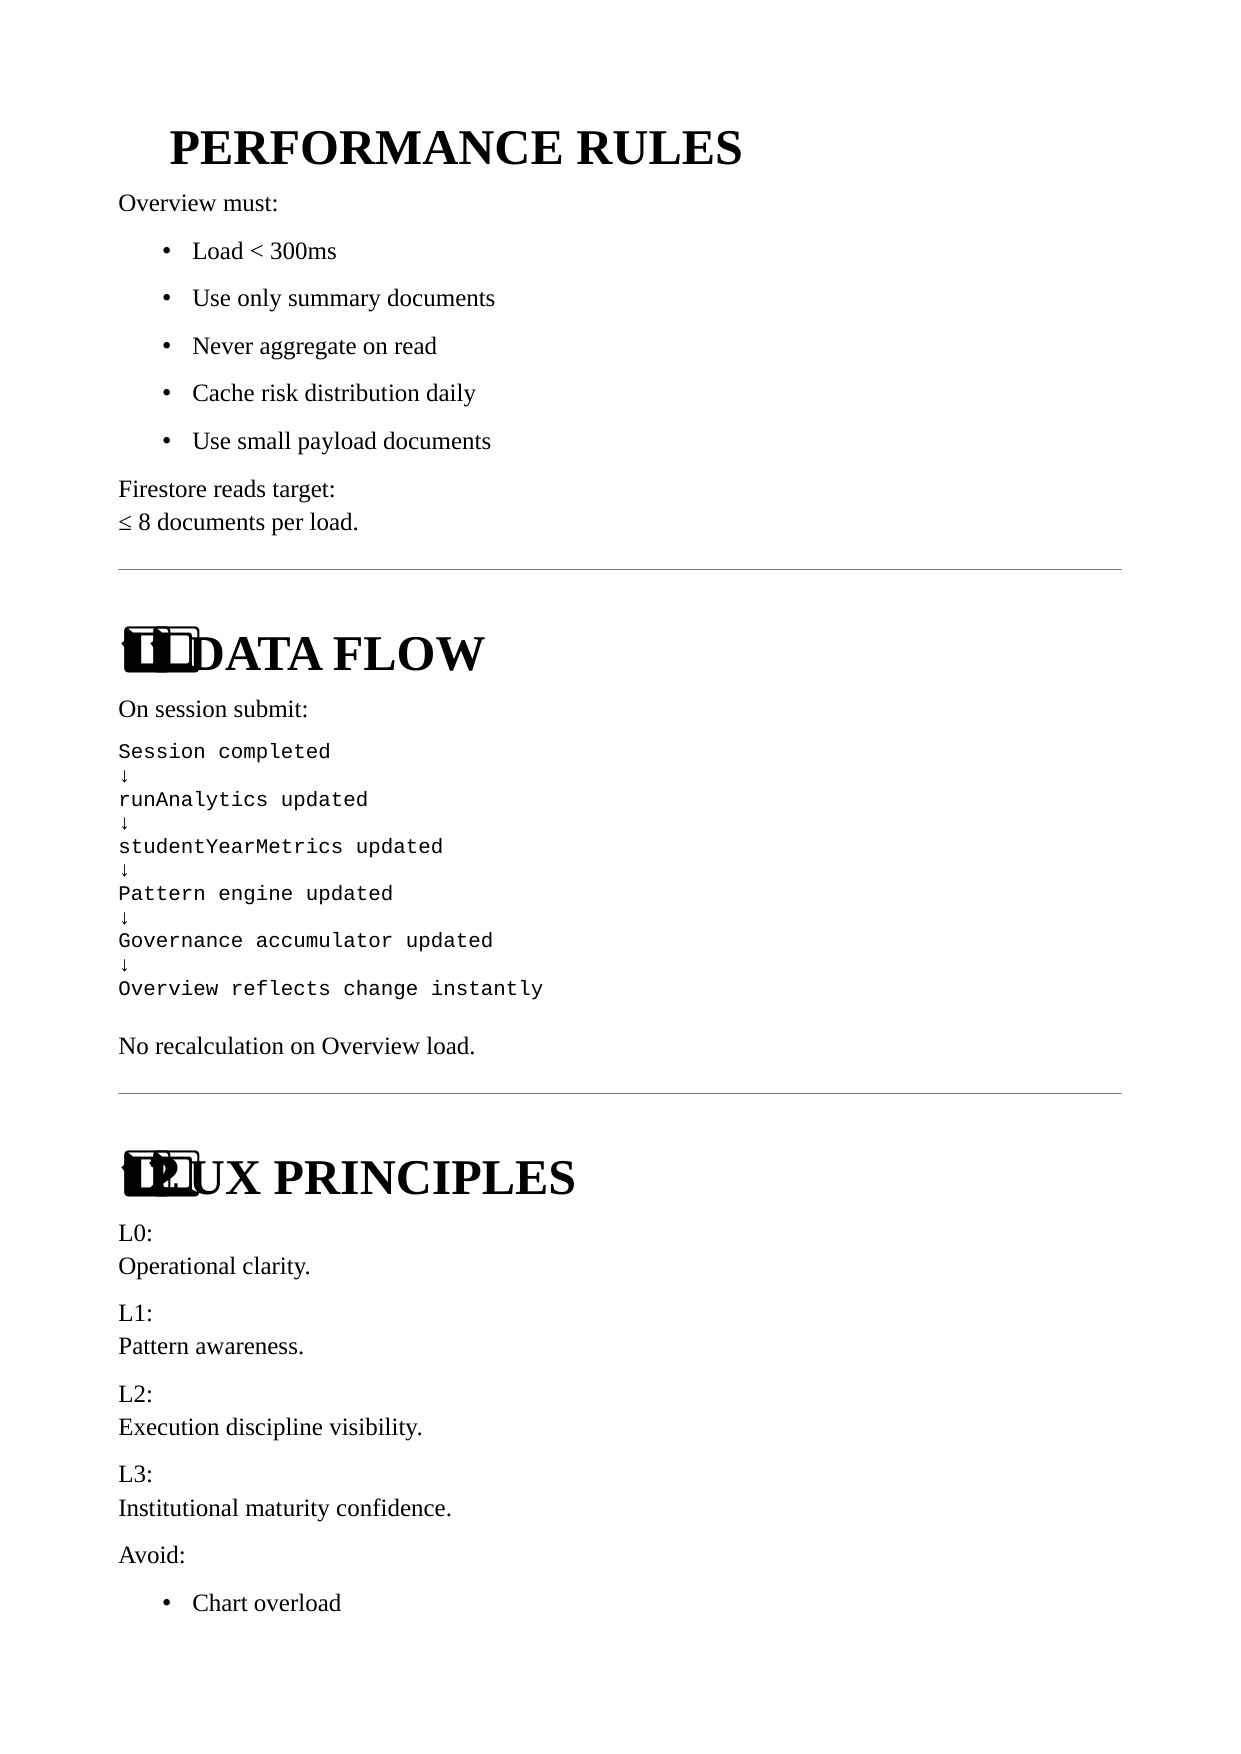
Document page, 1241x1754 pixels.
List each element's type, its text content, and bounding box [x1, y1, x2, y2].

list Chart overload [162, 1588, 1122, 1617]
text L1: Pattern awareness. [118, 1298, 1122, 1360]
text ↓ [118, 765, 1122, 788]
text No recalculation on Overview load. [118, 1031, 1122, 1059]
text Pattern engine updated [118, 883, 1122, 907]
text Firestore reads target: ≤ 8 documents per load. [118, 474, 1122, 536]
text On session submit: [118, 694, 1122, 722]
list Cache risk distribution daily [162, 378, 1122, 407]
list Use only summary documents [162, 283, 1122, 312]
text runAnalytics updated [118, 788, 1122, 812]
text ↓ [118, 954, 1122, 978]
text L3: Institutional maturity confidence. [118, 1459, 1122, 1521]
text Governance accumulator updated [118, 930, 1122, 954]
text studentYearMetrics updated [118, 836, 1122, 859]
text L0: Operational clarity. [118, 1218, 1122, 1279]
list Load < 300ms [162, 236, 1122, 264]
text Overview must: [118, 188, 1122, 217]
text ↓ [118, 859, 1122, 883]
text ↓ [118, 907, 1122, 930]
text Avoid: [118, 1540, 1122, 1569]
subtitle 1️⃣2️⃣ UX PRINCIPLES [118, 1148, 1122, 1205]
subtitle 1️⃣1️⃣ DATA FLOW [118, 624, 1122, 681]
list Never aggregate on read [162, 331, 1122, 360]
text ↓ [118, 812, 1122, 836]
list Use small payload documents [162, 426, 1122, 455]
text L2: Execution discipline visibility. [118, 1379, 1122, 1441]
text Overview reflects change instantly [118, 978, 1122, 1001]
text Session completed [118, 741, 1122, 765]
subtitle 🔟 PERFORMANCE RULES [118, 118, 1122, 176]
